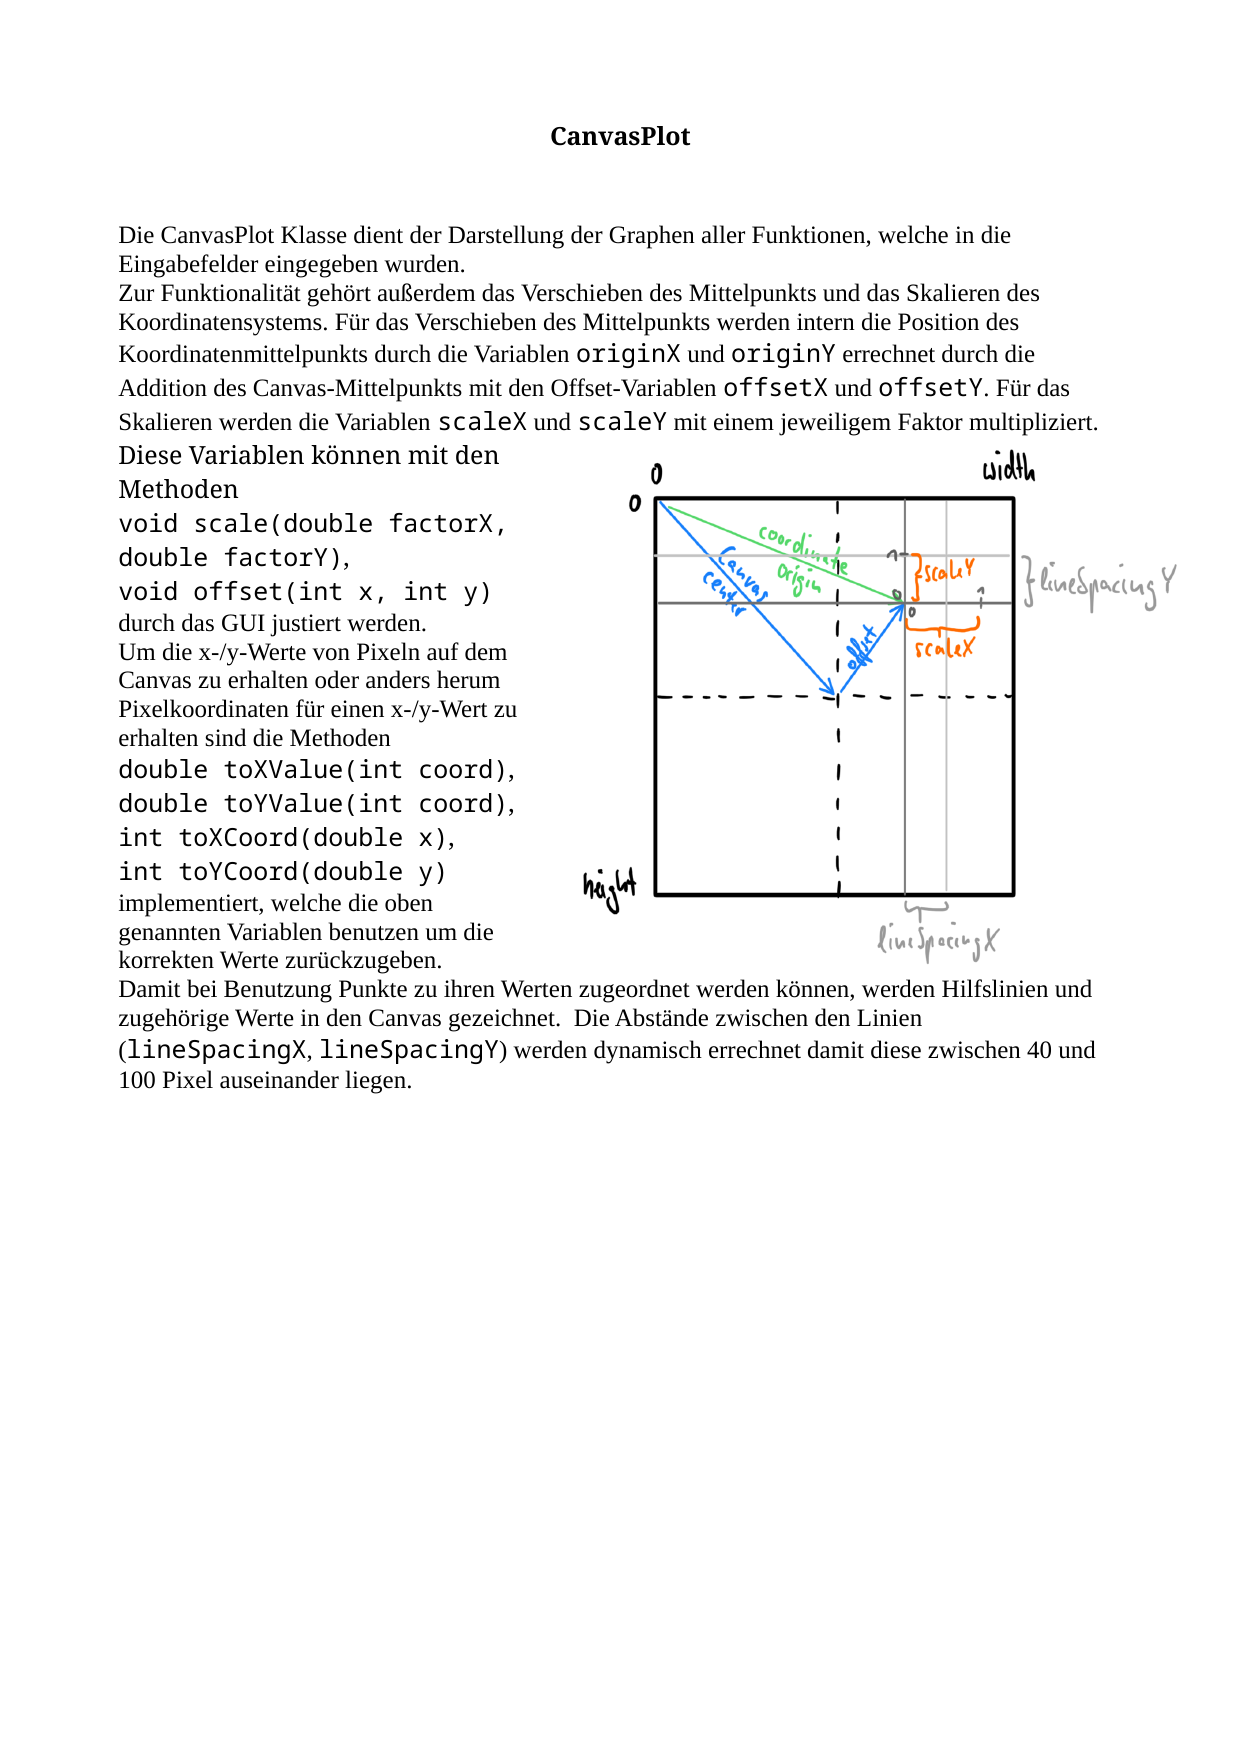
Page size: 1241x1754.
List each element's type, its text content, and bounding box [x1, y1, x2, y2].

text Um die x-/y-Werte von Pixeln auf dem Canvas zu erhalten oder anders herum Pixelkoordinaten für einen x-/y-Wert zu erhalten sind die Methoden [118, 637, 527, 752]
picture [527, 448, 1198, 970]
text double toYValue(int coord), [118, 786, 527, 820]
text implementiert, welche die oben genannten Variablen benutzen um die korrekten Werte zurückzugeben. [118, 888, 1122, 974]
text int toYCoord(double y) [118, 854, 527, 888]
text void offset(int x, int y) [118, 574, 527, 608]
text Die CanvasPlot Klasse dient der Darstellung der Graphen aller Funktionen, welche in die Eingabefelder eingegeben wurden. [118, 220, 1122, 278]
text Zur Funktionalität gehört außerdem das Verschieben des Mittelpunkts und das Skalieren des Koordinatensystems. Für das Verschieben des Mittelpunkts werden intern die Position des Koordinatenmittelpunkts durch die Variablen originX und originY errechnet durch die Addition des Canvas-Mittelpunkts mit den Offset-Variablen offsetX und offsetY. Für das Skalieren werden die Variablen scaleX und scaleY mit einem jeweiligem Faktor multipliziert. [118, 278, 1122, 437]
text double toXValue(int coord), [118, 752, 527, 786]
text Damit bei Benutzung Punkte zu ihren Werten zugeordnet werden können, werden Hilfslinien und zugehörige Werte in den Canvas gezeichnet. Die Abstände zwischen den Linien (lineSpacingX, lineSpacingY) werden dynamisch errechnet damit diese zwischen 40 und 100 Pixel auseinander liegen. [118, 974, 1122, 1094]
text int toXCoord(double x), [118, 820, 527, 854]
text Diese Variablen können mit den Methoden [118, 437, 1122, 506]
text void scale(double factorX, double factorY), [118, 506, 527, 574]
text CanvasPlot [118, 118, 1122, 152]
text durch das GUI justiert werden. [118, 608, 527, 637]
